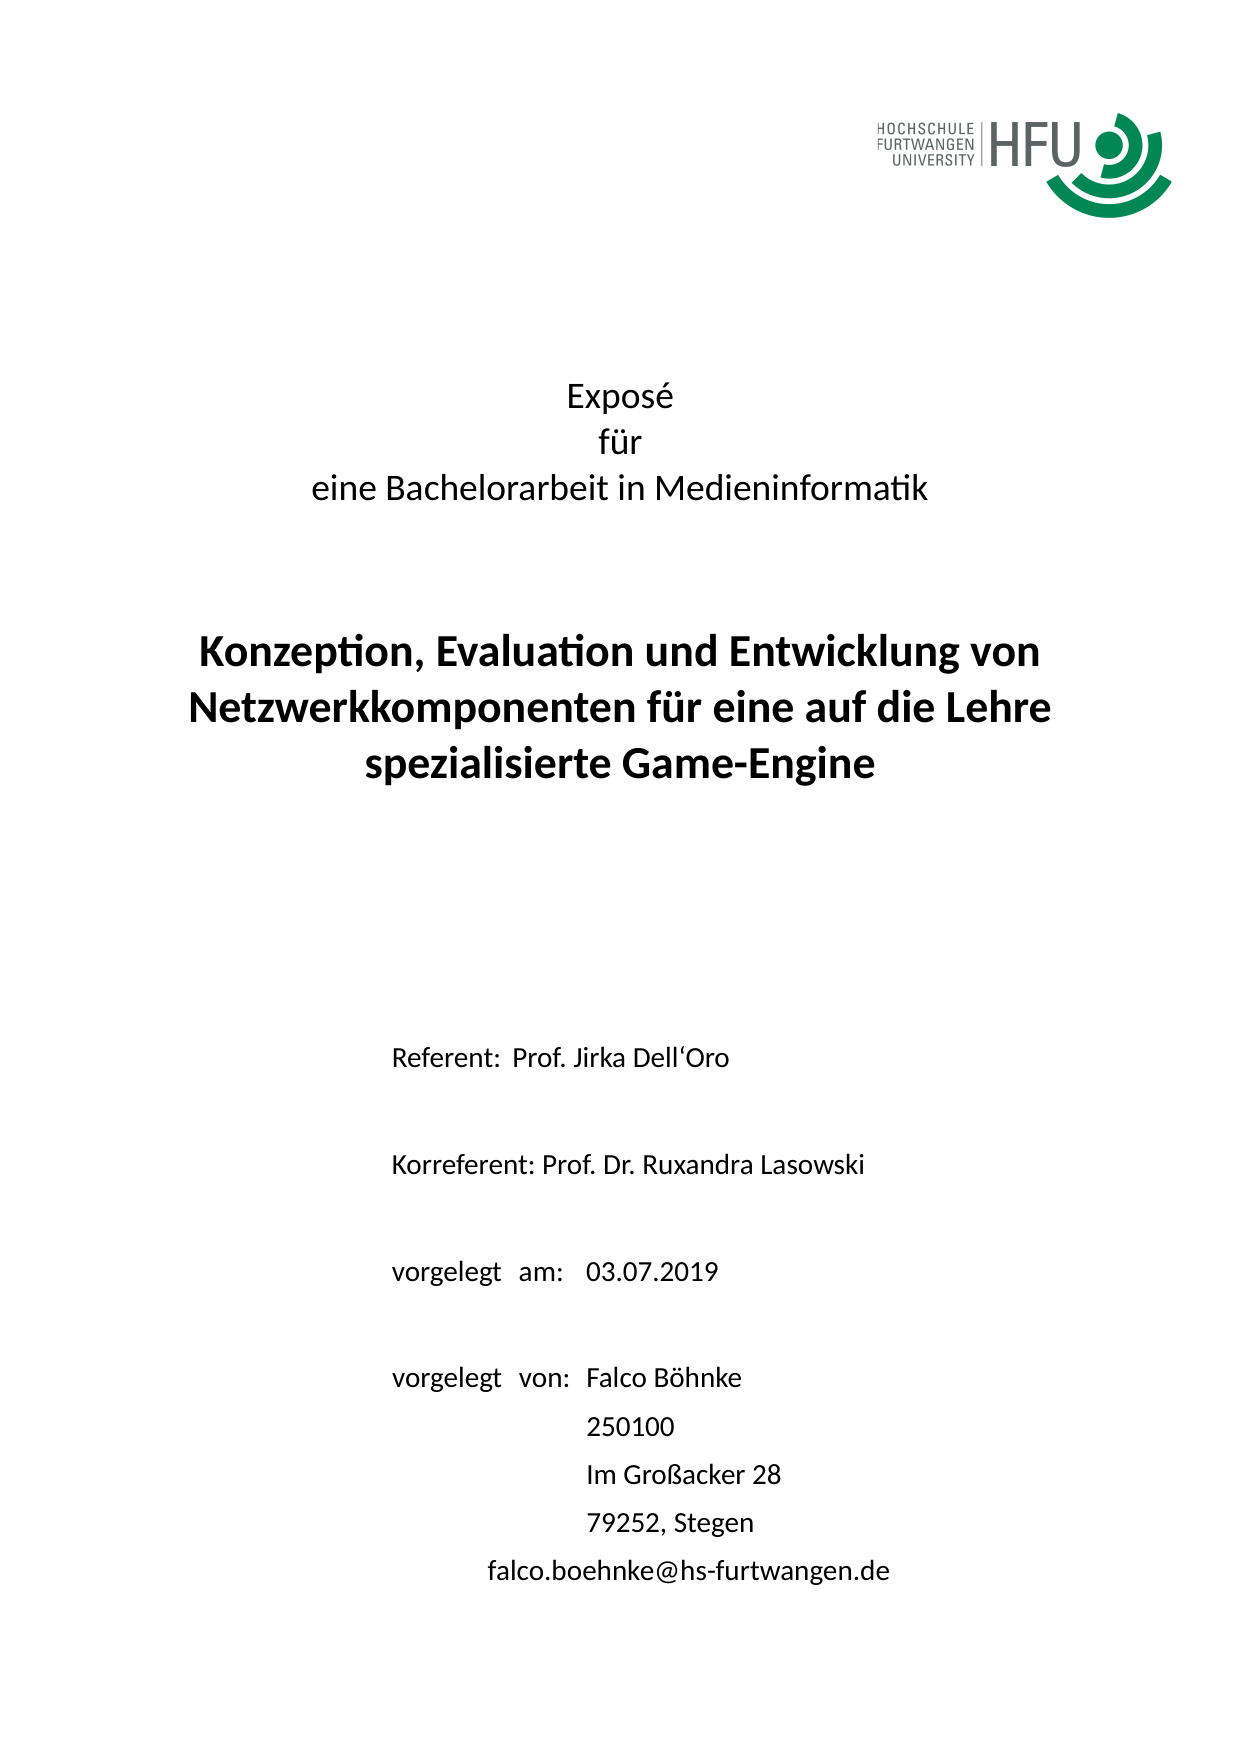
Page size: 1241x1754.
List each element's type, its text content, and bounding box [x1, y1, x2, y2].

text falco.boehnke@hs-furtwangen.de [118, 1552, 1122, 1588]
text Exposé [118, 372, 1122, 418]
text Konzeption, Evaluation und Entwicklung von Netzwerkkomponenten für eine auf die Lehre spezialisierte Game-Engine [118, 622, 1122, 789]
text 250100 [217, 1408, 1122, 1443]
text für [118, 418, 1122, 464]
text Korreferent: Prof. Dr. Ruxandra Lasowski [217, 1146, 1122, 1181]
text vorgelegt von: Falco Böhnke [217, 1359, 1122, 1395]
text Referent: Prof. Jirka Dell‘Oro [217, 1039, 1122, 1074]
picture [877, 113, 1172, 218]
text 79252, Stegen [217, 1504, 1122, 1539]
text vorgelegt am: 03.07.2019 [217, 1253, 1122, 1288]
text Im Großacker 28 [217, 1456, 1122, 1491]
text eine Bachelorarbeit in Medieninformatik [118, 464, 1122, 510]
